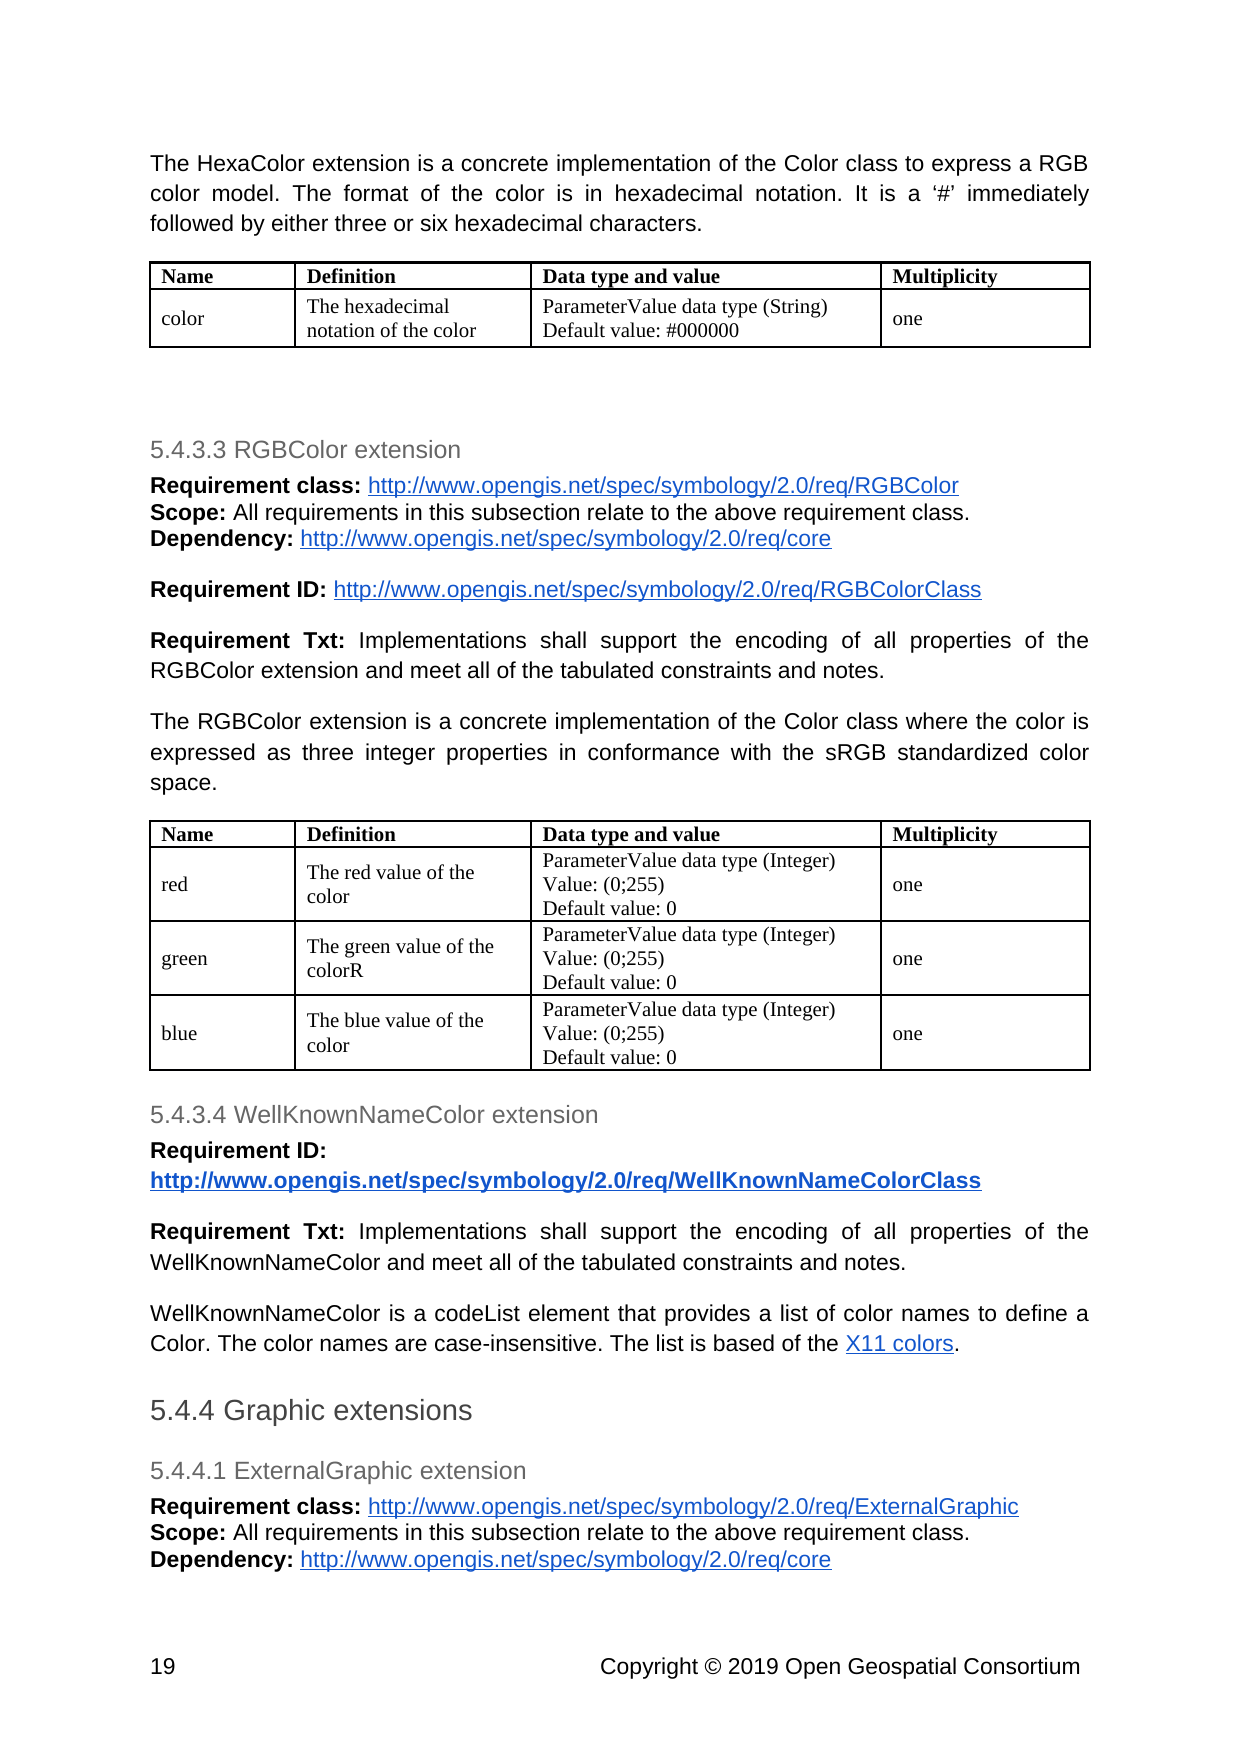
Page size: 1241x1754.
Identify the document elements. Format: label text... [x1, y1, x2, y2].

text The HexaColor extension is a concrete implementation of the Color class to express a RGB color model. The format of the color is in hexadecimal notation. It is a ‘#’ immediately followed by either three or six hexadecimal characters. [150, 150, 1090, 237]
text Scope: All requirements in this subsection relate to the above requirement class. [150, 498, 1090, 525]
text WellKnownNameColor is a codeList element that provides a list of color names to define a Color. The color names are case-insensitive. The list is based of the X11 colors. [150, 1299, 1090, 1356]
table_cell one [882, 922, 1089, 994]
table_cell ParameterValue data type (Integer) Value: (0;255) Default value: 0 [532, 922, 880, 994]
text Requirement class: http://www.opengis.net/spec/symbology/2.0/req/ExternalGraphic [150, 1493, 1090, 1519]
text Scope: All requirements in this subsection relate to the above requirement class. [150, 1519, 1090, 1546]
table_header Multiplicity [882, 822, 1089, 846]
table_cell The red value of the color [296, 848, 530, 920]
table_cell ParameterValue data type (Integer) Value: (0;255) Default value: 0 [532, 848, 880, 920]
subtitle ​5.4.3.4​ WellKnownNameColor extension [150, 1100, 1090, 1129]
text The RGBColor extension is a concrete implementation of the Color class where the color is expressed as three integer properties in conformance with the sRGB standardized color space. [150, 708, 1090, 795]
table_cell The hexadecimal notation of the color [296, 290, 530, 346]
table_header Definition [296, 822, 530, 846]
table_cell ParameterValue data type (Integer) Value: (0;255) Default value: 0 [532, 996, 880, 1069]
text Requirement ID: http://www.opengis.net/spec/symbology/2.0/req/WellKnownNameColorClass [150, 1137, 1090, 1193]
table_header Data type and value [532, 822, 880, 846]
table_cell red [151, 848, 294, 920]
table_header Name [151, 822, 294, 846]
table_cell The blue value of the color [296, 996, 530, 1069]
subtitle ​5.4.3.3​ RGBColor extension [150, 435, 1090, 464]
table_header Data type and value [532, 264, 880, 288]
text Dependency: http://www.opengis.net/spec/symbology/2.0/req/core [150, 1546, 1090, 1572]
table_cell one [882, 848, 1089, 920]
subtitle ​5.4.4.1​ ExternalGraphic extension [150, 1456, 1090, 1485]
table_cell green [151, 922, 294, 994]
text Requirement Txt: Implementations shall support the encoding of all properties of the RGBColor extension and meet all of the tabulated constraints and notes. [150, 627, 1090, 683]
text Requirement class: http://www.opengis.net/spec/symbology/2.0/req/RGBColor [150, 472, 1090, 498]
table_cell one [882, 996, 1089, 1069]
table_header Definition [296, 264, 530, 288]
subtitle ​5.4.4​ Graphic extensions [150, 1393, 1090, 1427]
table_cell color [151, 290, 294, 346]
table_cell blue [151, 996, 294, 1069]
table_cell one [882, 290, 1089, 346]
text Dependency: http://www.opengis.net/spec/symbology/2.0/req/core [150, 525, 1090, 551]
text Requirement Txt: Implementations shall support the encoding of all properties of the WellKnownNameColor and meet all of the tabulated constraints and notes. [150, 1218, 1090, 1275]
table_header Multiplicity [882, 264, 1089, 288]
table_cell The green value of the colorR [296, 922, 530, 994]
text Requirement ID: http://www.opengis.net/spec/symbology/2.0/req/RGBColorClass [150, 576, 1090, 602]
table_header Name [151, 264, 294, 288]
table_cell ParameterValue data type (String) Default value: #000000 [532, 290, 880, 346]
